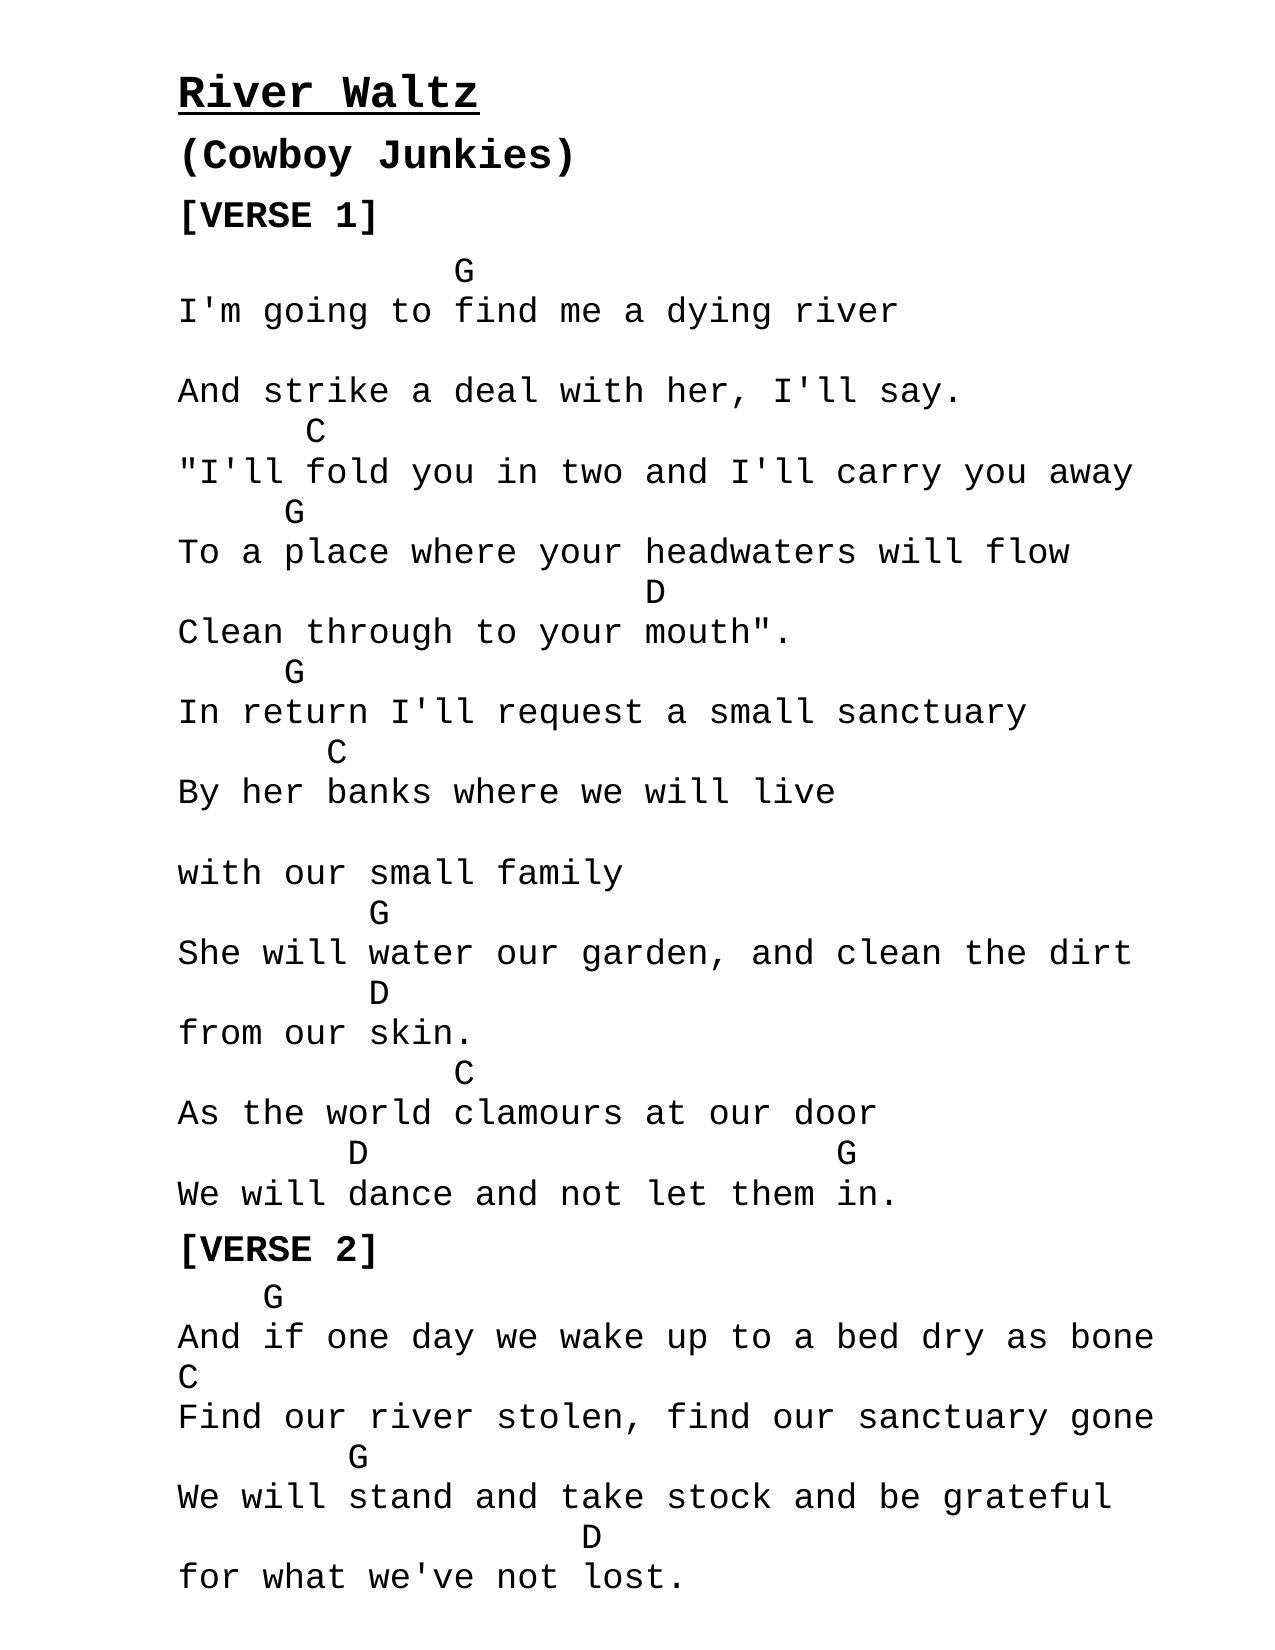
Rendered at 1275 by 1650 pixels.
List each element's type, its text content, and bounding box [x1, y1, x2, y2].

text We will stand and take stock and be grateful [177, 1479, 1231, 1519]
text with our small family [177, 854, 1231, 895]
subtitle River Waltz [177, 69, 1231, 121]
text By her banks where we will live [177, 774, 1231, 814]
text C [177, 1055, 1231, 1095]
text D G [177, 1135, 1231, 1175]
text And if one day we wake up to a bed dry as bone [177, 1319, 1231, 1359]
text C [177, 734, 1231, 774]
text G [177, 494, 1231, 534]
subtitle [VERSE 2] [177, 1230, 1231, 1273]
subtitle (Cowboy Junkies) [177, 134, 1231, 181]
text from our skin. [177, 1015, 1231, 1055]
text G [177, 654, 1231, 694]
text G [177, 895, 1231, 935]
text for what we've not lost. [177, 1559, 1231, 1599]
text As the world clamours at our door [177, 1095, 1231, 1135]
subtitle [VERSE 1] [177, 196, 1231, 238]
text In return I'll request a small sanctuary [177, 694, 1231, 734]
text D [177, 574, 1231, 614]
text We will dance and not let them in. [177, 1175, 1231, 1216]
text She will water our garden, and clean the dirt [177, 935, 1231, 975]
text G [177, 1439, 1231, 1479]
text G [177, 253, 1231, 293]
text C [177, 413, 1231, 453]
text I'm going to find me a dying river [177, 293, 1231, 333]
text C [177, 1359, 1231, 1399]
text Clean through to your mouth". [177, 614, 1231, 654]
text "I'll fold you in two and I'll carry you away [177, 453, 1231, 494]
text G [177, 1279, 1231, 1319]
text D [177, 975, 1231, 1015]
text To a place where your headwaters will flow [177, 534, 1231, 574]
text Find our river stolen, find our sanctuary gone [177, 1399, 1231, 1439]
text D [177, 1519, 1231, 1559]
text And strike a deal with her, I'll say. [177, 373, 1231, 413]
